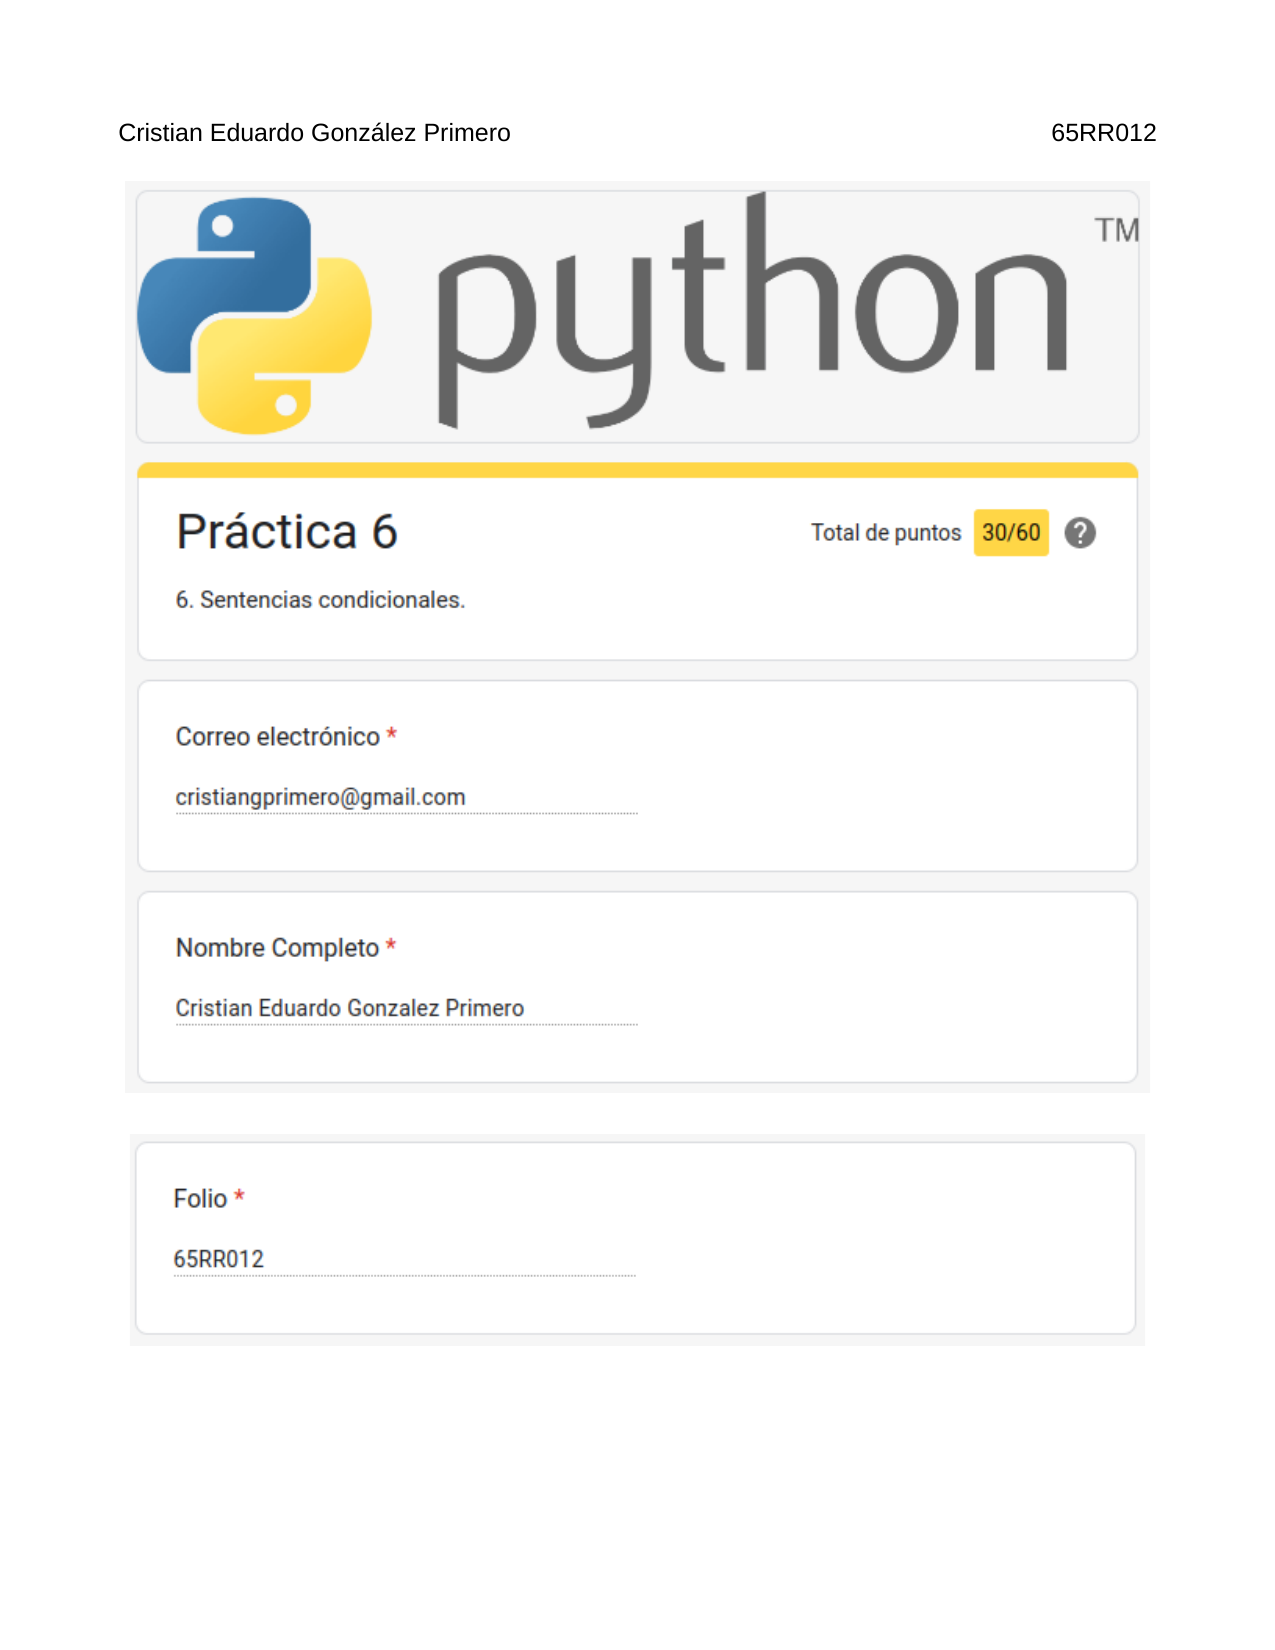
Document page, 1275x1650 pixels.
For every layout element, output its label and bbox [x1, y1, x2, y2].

picture [129, 1134, 1146, 1346]
picture [125, 181, 1150, 1093]
